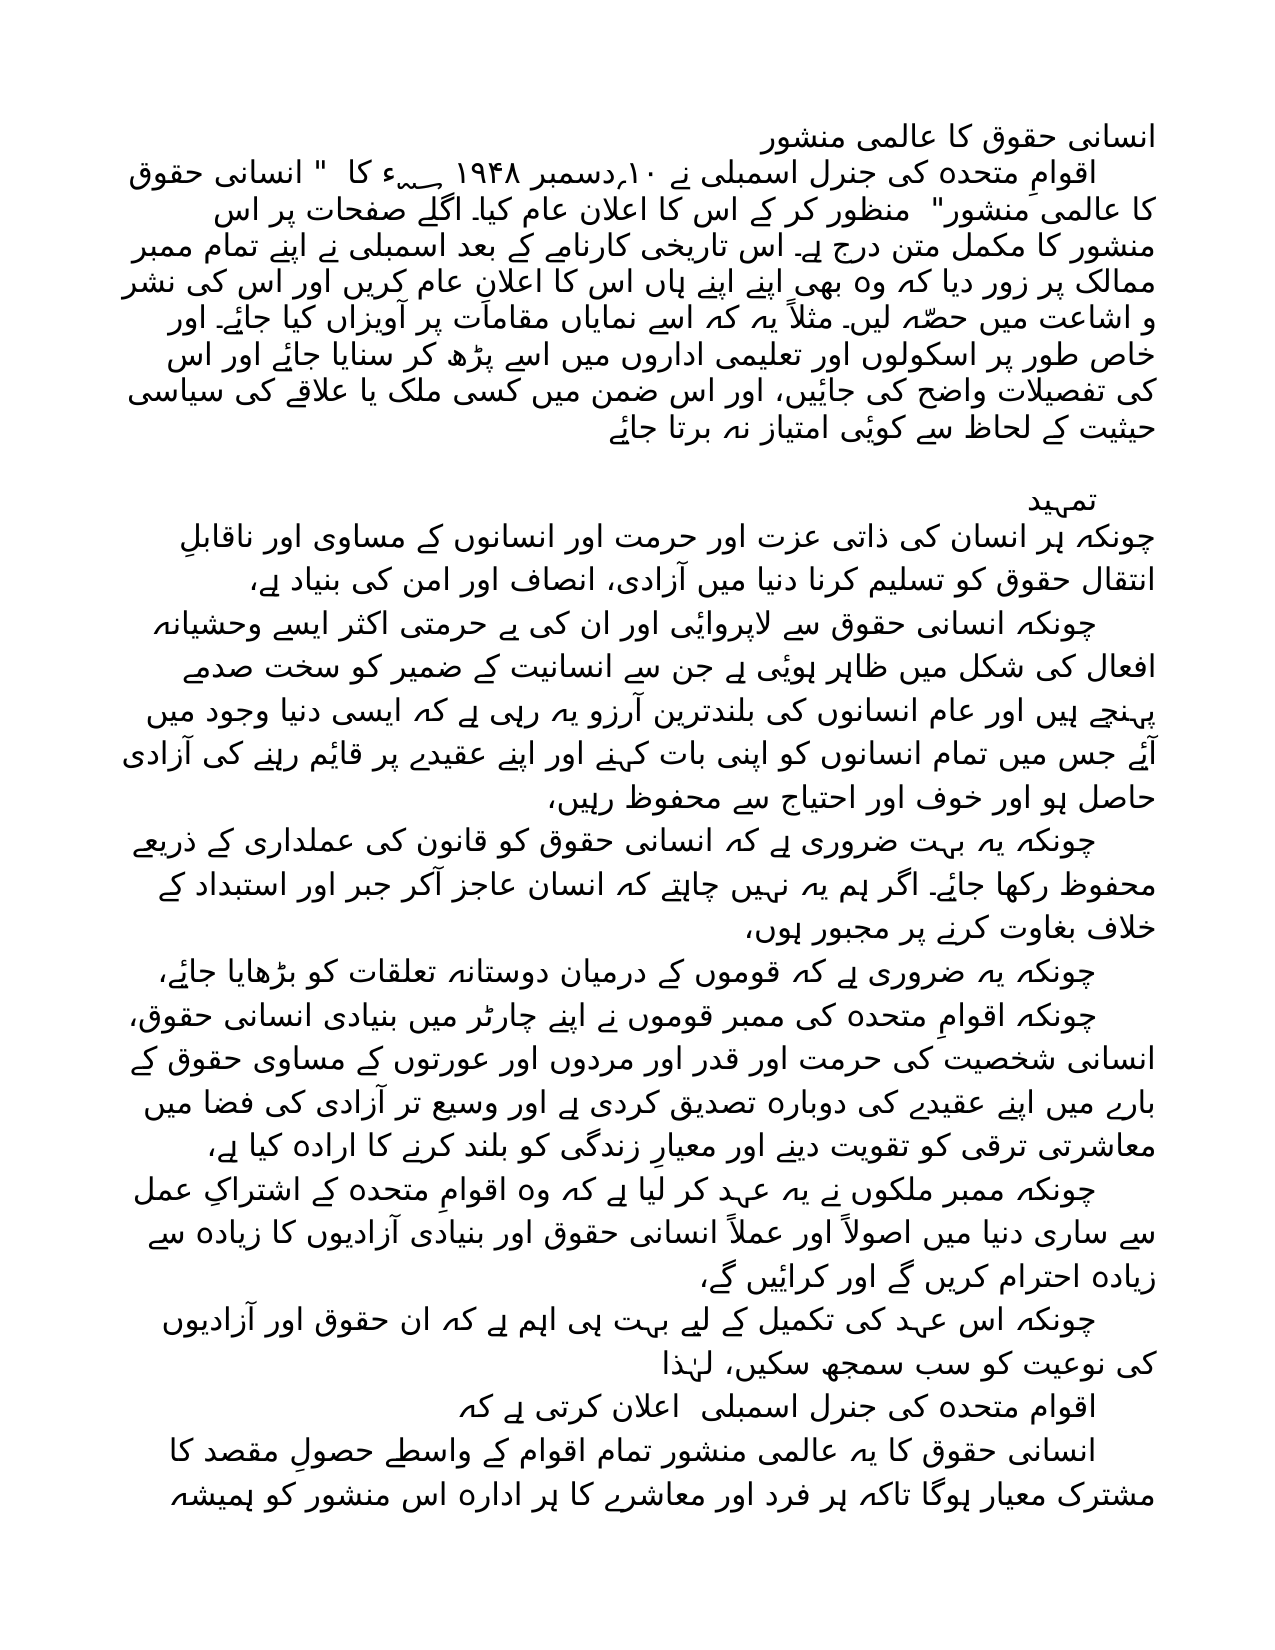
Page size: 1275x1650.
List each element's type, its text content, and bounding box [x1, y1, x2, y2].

text چونکہ ممبر ملکوں نے یہ عہد کر لیا ہے کہ وہ اقوامِ متحدہ کے اشتراکِ عمل سے ساری دنیا میں اصولاً اور عملاً انسانی حقوق اور بنیادی آزادیوں کا زیادہ سے زیادہ احترام کریں گے اور کرایٔیں گے، [118, 1171, 1157, 1294]
text انسانی حقوق کا یہ عالمی منشور تمام اقوام کے واسطے حصولِ مقصد کا مشترک معیار ہوگا تاکہ ہر فرد اور معاشرے کا ہر ادارہ اس منشور کو ہمیشہ پیش نظر رکھتے ہویٔے تعلیم و تبلیغ کے ذریعہ ان حقوق اور آزادیوں کا احترام پیدا کرے اور انہیں قومی اور بین الاقوامی کارروایٔیوں کے ذریعے ممبر ملکوں میں اور اُن قوموں میں جو ممبر ملکوں کے ماتحت ہوں، منوانے کے لیٔے بتدریج کوشش کر سکے۔ [118, 1432, 1157, 1512]
text چونکہ یہ بہت ضروری ہے کہ انسانی حقوق کو قانون کی عملداری کے ذریعے محفوظ رکھا جایٔے۔ اگر ہم یہ نہیں چاہتے کہ انسان عاجز آکر جبر اور استبداد کے خلاف بغاوت کرنے پر مجبور ہوں، [118, 823, 1157, 946]
text چونکہ یہ ضروری ہے کہ قوموں کے درمیان دوستانہ تعلقات کو بڑھایا جایٔے، [118, 953, 1157, 990]
text چونکہ اقوامِ متحدہ کی ممبر قوموں نے اپنے چارٹر میں بنیادی انسانی حقوق، انسانی شخصیت کی حرمت اور قدر اور مردوں اور عورتوں کے مساوی حقوق کے بارے میں اپنے عقیدے کی دوبارہ تصدیق کردی ہے اور وسیع تر آزادی کی فضا میں معاشرتی ترقی کو تقویت دینے اور معیارِ زندگی کو بلند کرنے کا ارادہ کیا ہے، [118, 997, 1157, 1164]
text چونکہ ہر انسان کی ذاتی عزت اور حرمت اور انسانوں کے مساوی اور ناقابلِ انتقال حقوق کو تسلیم کرنا دنیا میں آزادی، انصاف اور امن کی بنیاد ہے، [118, 518, 1157, 598]
text چونکہ اس عہد کی تکمیل کے لیے بہت ہی اہم ہے کہ ان حقوق اور آزادیوں کی نوعیت کو سب سمجھ سکیں، لہٰذا [118, 1302, 1157, 1382]
text اقوام متحدہ کی جنرل اسمبلی اعلان کرتی ہے کہ [118, 1389, 1157, 1425]
text تمہید [118, 482, 1157, 518]
text انسانی حقوق کا عالمی منشور [118, 118, 1157, 154]
text اقوامِ متحدہ کی جنرل اسمبلی نے ۱۰؍دسمبر ۱۹۴۸ ؁ء کا " انسانی حقوق کا عالمی منشور" منظور کر کے اس کا اعلان عام کیا۔ اگلے صفحات پر اس منشور کا مکمل متن درج ہے۔ اس تاریخی کارنامے کے بعد اسمبلی نے اپنے تمام ممبر ممالک پر زور دیا کہ وہ بھی اپنے اپنے ہاں اس کا اعلانِ عام کریں اور اس کی نشر و اشاعت میں حصّہ لیں۔ مثلاً یہ کہ اسے نمایاں مقامات پر آویزاں کیا جایٔے۔ اور خاص طور پر اسکولوں اور تعلیمی اداروں میں اسے پڑھ کر سنایا جایٔے اور اس کی تفصیلات واضح کی جایٔیں، اور اس ضمن میں کسی ملک یا علاقے کی سیاسی حیثیت کے لحاظ سے کویٔی امتیاز نہ برتا جایٔے [118, 154, 1157, 445]
text چونکہ انسانی حقوق سے لاپروایٔی اور ان کی بے حرمتی اکثر ایسے وحشیانہ افعال کی شکل میں ظاہر ہویٔی ہے جن سے انسانیت کے ضمیر کو سخت صدمے پہنچے ہیں اور عام انسانوں کی بلندترین آرزو یہ رہی ہے کہ ایسی دنیا وجود میں آیٔے جس میں تمام انسانوں کو اپنی بات کہنے اور اپنے عقیدے پر قایٔم رہنے کی آزادی حاصل ہو اور خوف اور احتیاج سے محفوظ رہیں، [118, 605, 1157, 816]
